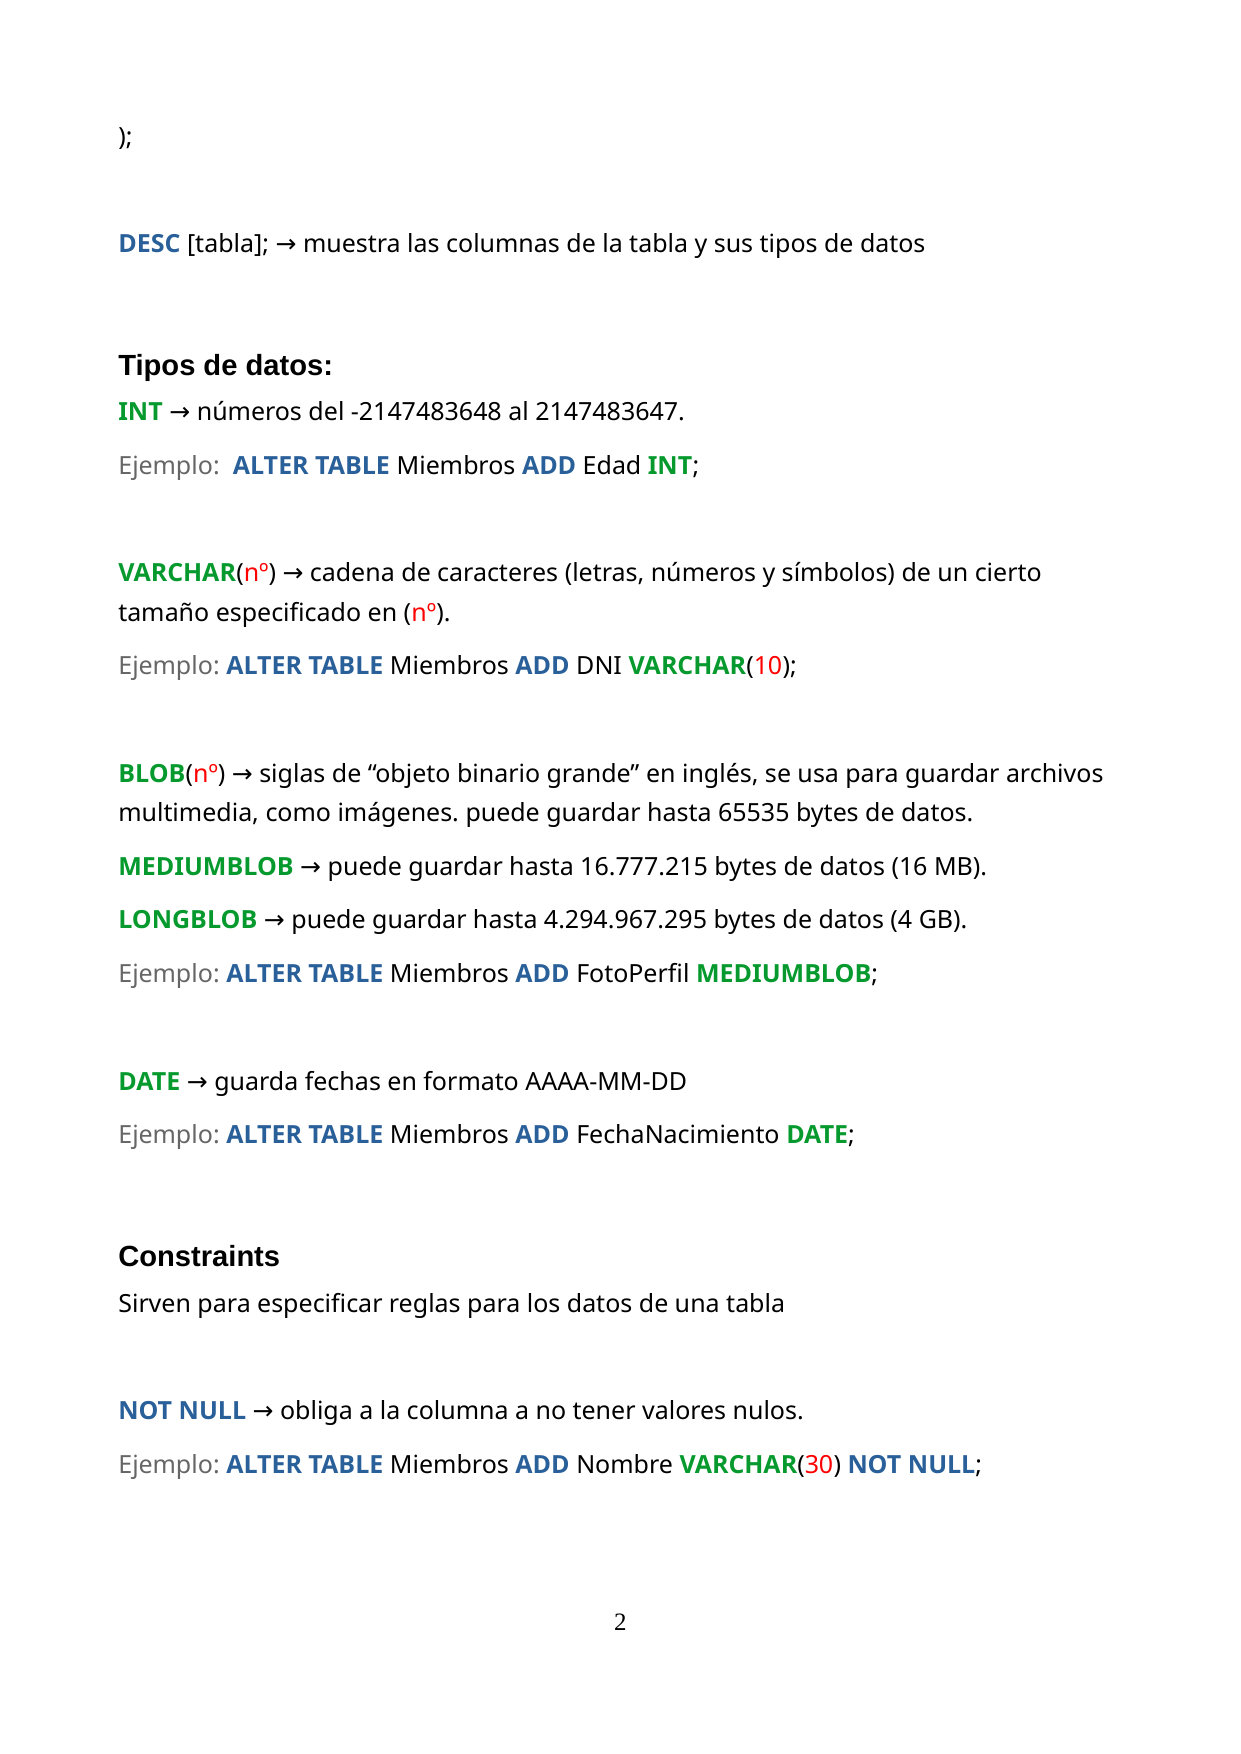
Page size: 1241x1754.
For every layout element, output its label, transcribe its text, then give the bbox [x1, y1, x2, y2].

text ); [118, 118, 1122, 152]
text VARCHAR(nº) → cadena de caracteres (letras, números y símbolos) de un cierto tamaño especificado en (nº). [118, 555, 1122, 628]
text INT → números del -2147483648 al 2147483647. [118, 394, 1122, 428]
text Ejemplo: ALTER TABLE Miembros ADD Edad INT; [118, 447, 1122, 482]
text Sirven para especificar reglas para los datos de una tabla [118, 1285, 1122, 1319]
text Ejemplo: ALTER TABLE Miembros ADD FechaNacimiento DATE; [118, 1117, 1122, 1151]
text Ejemplo: ALTER TABLE Miembros ADD Nombre VARCHAR(30) NOT NULL; [118, 1446, 1122, 1481]
text DESC [tabla]; → muestra las columnas de la tabla y sus tipos de datos [118, 226, 1122, 260]
text BLOB(nº) → siglas de “objeto binario grande” en inglés, se usa para guardar archivos multimedia, como imágenes. puede guardar hasta 65535 bytes de datos. [118, 755, 1122, 829]
text NOT NULL → obliga a la columna a no tener valores nulos. [118, 1393, 1122, 1427]
subtitle Tipos de datos: [118, 348, 1122, 381]
text MEDIUMBLOB → puede guardar hasta 16.777.215 bytes de datos (16 MB). [118, 848, 1122, 882]
text DATE → guarda fechas en formato AAAA-MM-DD [118, 1063, 1122, 1097]
text Ejemplo: ALTER TABLE Miembros ADD FotoPerfil MEDIUMBLOB; [118, 956, 1122, 990]
subtitle Constraints [118, 1239, 1122, 1273]
text LONGBLOB → puede guardar hasta 4.294.967.295 bytes de datos (4 GB). [118, 902, 1122, 936]
text Ejemplo: ALTER TABLE Miembros ADD DNI VARCHAR(10); [118, 648, 1122, 682]
